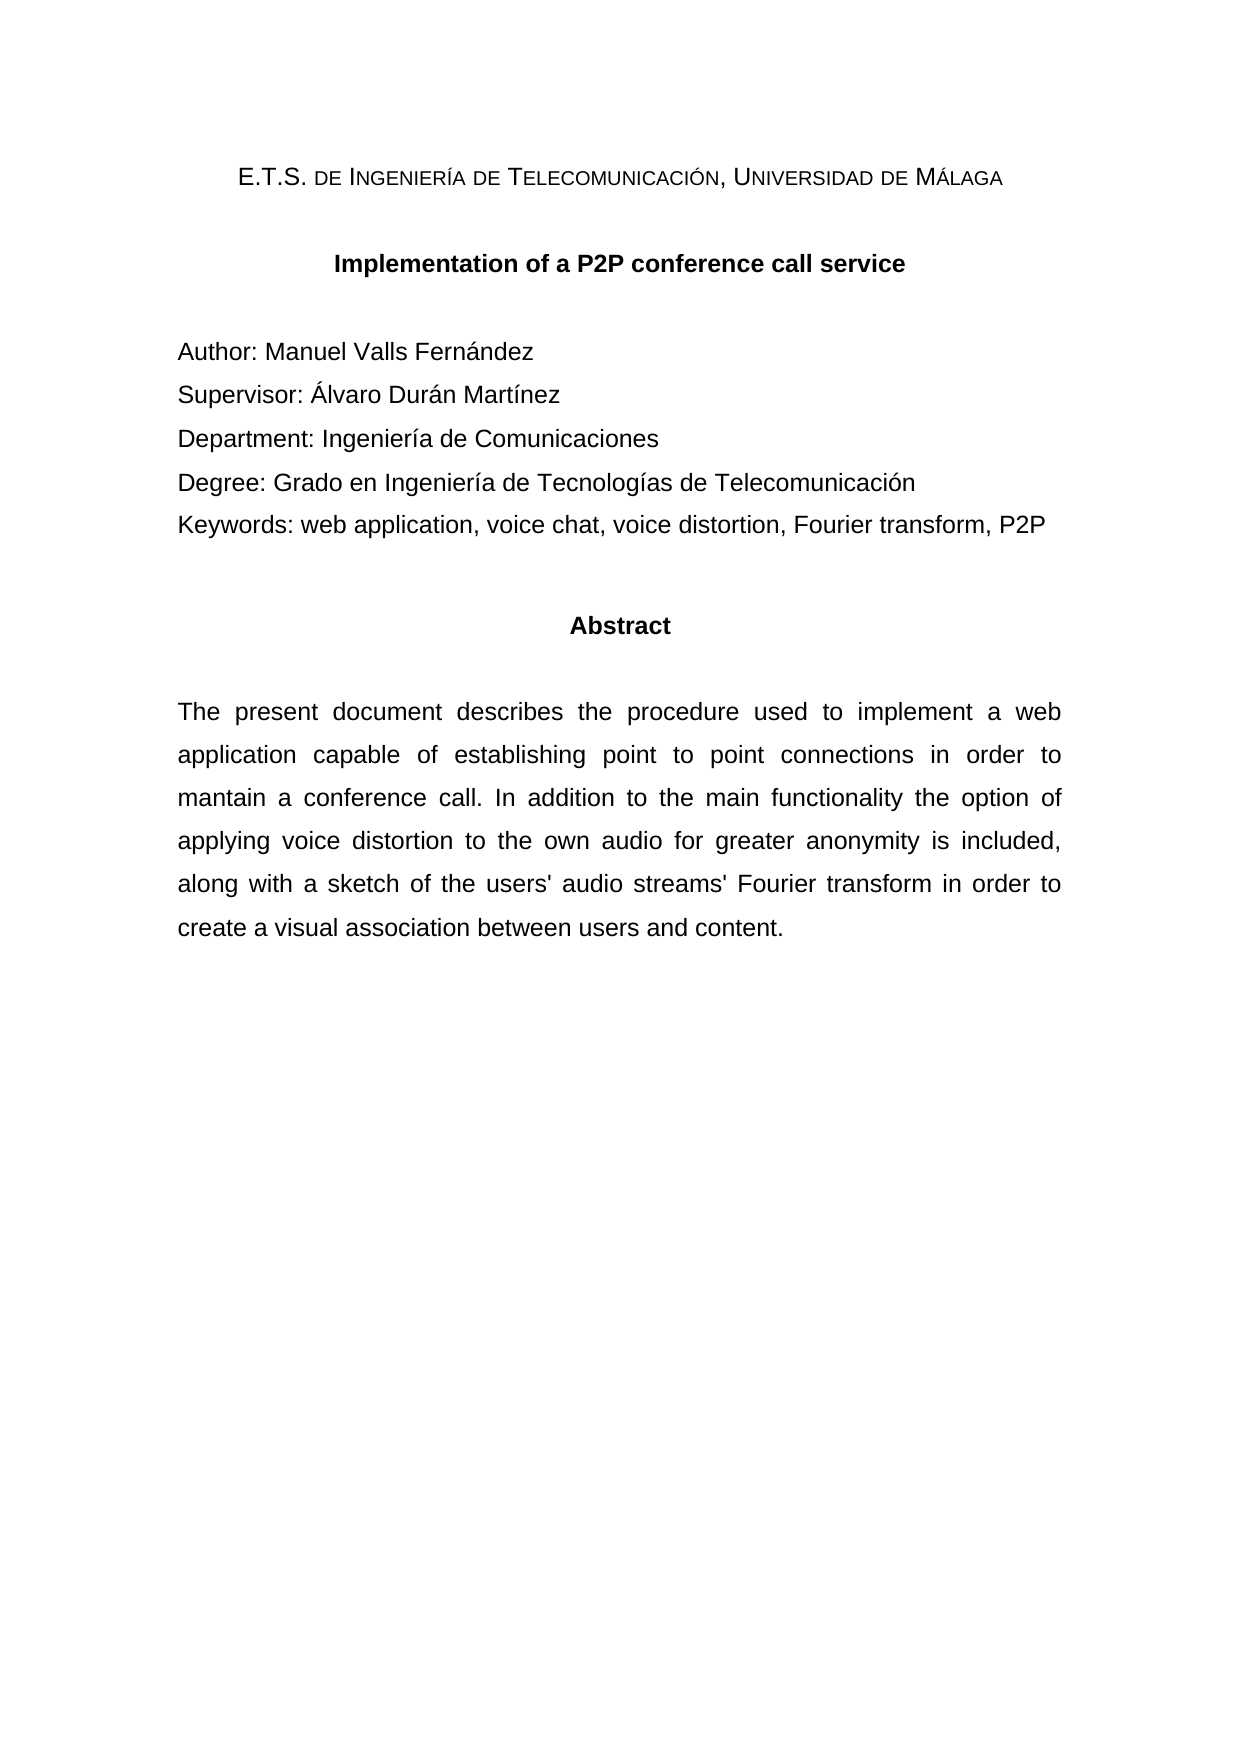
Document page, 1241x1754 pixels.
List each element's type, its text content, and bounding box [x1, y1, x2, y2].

text Degree: Grado en Ingeniería de Tecnologías de Telecomunicación [177, 466, 1063, 498]
text Department: Ingeniería de Comunicaciones [177, 423, 1063, 454]
text E.T.S. de Ingeniería de Telecomunicación, Universidad de Málaga [177, 160, 1063, 191]
text Implementation of a P2P conference call service [177, 248, 1063, 279]
text Supervisor: Álvaro Durán Martínez [177, 379, 1063, 410]
text Abstract [177, 609, 1063, 641]
text The present document describes the procedure used to implement a web application capable of establishing point to point connections in order to mantain a conference call. In addition to the main functionality the option of applying voice distortion to the own audio for greater anonymity is included, along with a sketch of the users' audio streams' Fourier transform in order to create a visual association between users and content. [177, 697, 1063, 941]
text Author: Manuel Valls Fernández [177, 335, 1063, 366]
text Keywords: web application, voice chat, voice distortion, Fourier transform, P2P [177, 510, 1063, 539]
